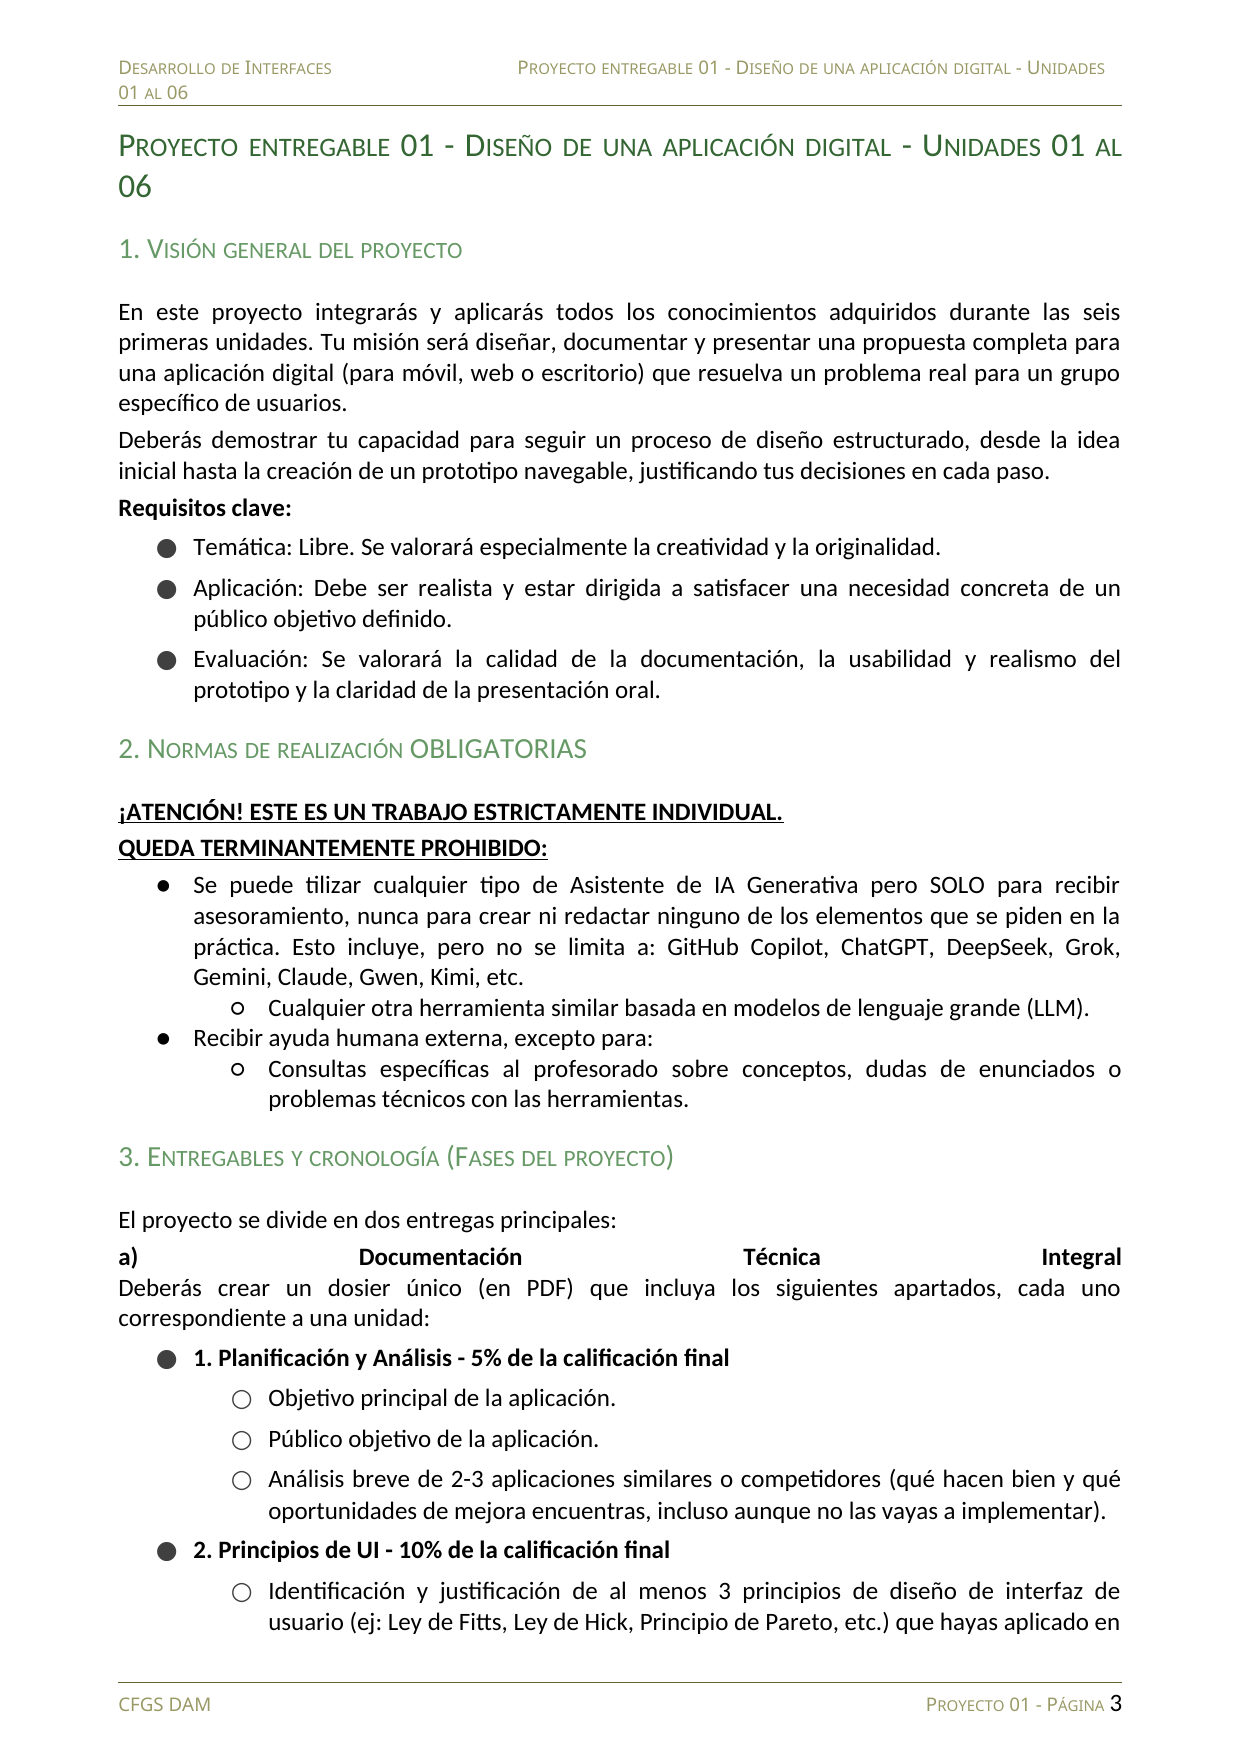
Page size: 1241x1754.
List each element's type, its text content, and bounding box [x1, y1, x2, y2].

list Temática: Libre. Se valorará especialmente la creatividad y la originalidad. [156, 529, 1122, 563]
text El proyecto se divide en dos entregas principales: [118, 1204, 1122, 1235]
list Recibir ayuda humana externa, excepto para: [156, 1022, 1122, 1053]
list Cualquier otra herramienta similar basada en modelos de lenguaje grande (LLM). [231, 992, 1122, 1022]
subtitle 3. Entregables y cronología (Fases del proyecto) [118, 1138, 1122, 1174]
list 1. Planificación y Análisis - 5% de la calificación final [156, 1339, 1122, 1373]
list Consultas específicas al profesorado sobre conceptos, dudas de enunciados o problemas técnicos con las herramientas. [231, 1053, 1122, 1114]
text QUEDA TERMINANTEMENTE PROHIBIDO: [118, 833, 1122, 863]
text Proyecto entregable 01 - Diseño de una aplicación digital - Unidades 01 al 06 [118, 124, 1122, 205]
list Objetivo principal de la aplicación. [231, 1380, 1122, 1414]
text En este proyecto integrarás y aplicarás todos los conocimientos adquiridos durante las seis primeras unidades. Tu misión será diseñar, documentar y presentar una propuesta completa para una aplicación digital (para móvil, web o escritorio) que resuelva un problema real para un grupo específico de usuarios. [118, 296, 1122, 418]
list Evaluación: Se valorará la calidad de la documentación, la usabilidad y realismo del prototipo y la claridad de la presentación oral. [156, 641, 1122, 705]
list Análisis breve de 2-3 aplicaciones similares o competidores (qué hacen bien y qué oportunidades de mejora encuentras, incluso aunque no las vayas a implementar). [231, 1461, 1122, 1525]
text a) Documentación Técnica Integral Deberás crear un dosier único (en PDF) que incluya los siguientes apartados, cada uno correspondiente a una unidad: [118, 1241, 1122, 1333]
list Identificación y justificación de al menos 3 principios de diseño de interfaz de usuario (ej: Ley de Fitts, Ley de Hick, Principio de Pareto, etc.) que hayas aplicado en [231, 1572, 1122, 1637]
text ¡ATENCIÓN! ESTE ES UN TRABAJO ESTRICTAMENTE INDIVIDUAL. [118, 796, 1122, 826]
text Deberás demostrar tu capacidad para seguir un proceso de diseño estructurado, desde la idea inicial hasta la creación de un prototipo navegable, justificando tus decisiones en cada paso. [118, 424, 1122, 486]
list Aplicación: Debe ser realista y estar dirigida a satisfacer una necesidad concreta de un público objetivo definido. [156, 569, 1122, 634]
text Requisitos clave: [118, 492, 1122, 522]
subtitle 2. Normas de realización OBLIGATORIAS [118, 730, 1122, 766]
list 2. Principios de UI - 10% de la calificación final [156, 1532, 1122, 1566]
list Se puede tilizar cualquier tipo de Asistente de IA Generativa pero SOLO para recibir asesoramiento, nunca para crear ni redactar ninguno de los elementos que se piden en la práctica. Esto incluye, pero no se limita a: GitHub Copilot, ChatGPT, DeepSeek, Grok, Gemini, Claude, Gwen, Kimi, etc. [156, 869, 1122, 992]
subtitle 1. Visión general del proyecto [118, 230, 1122, 266]
list Público objetivo de la aplicación. [231, 1420, 1122, 1454]
